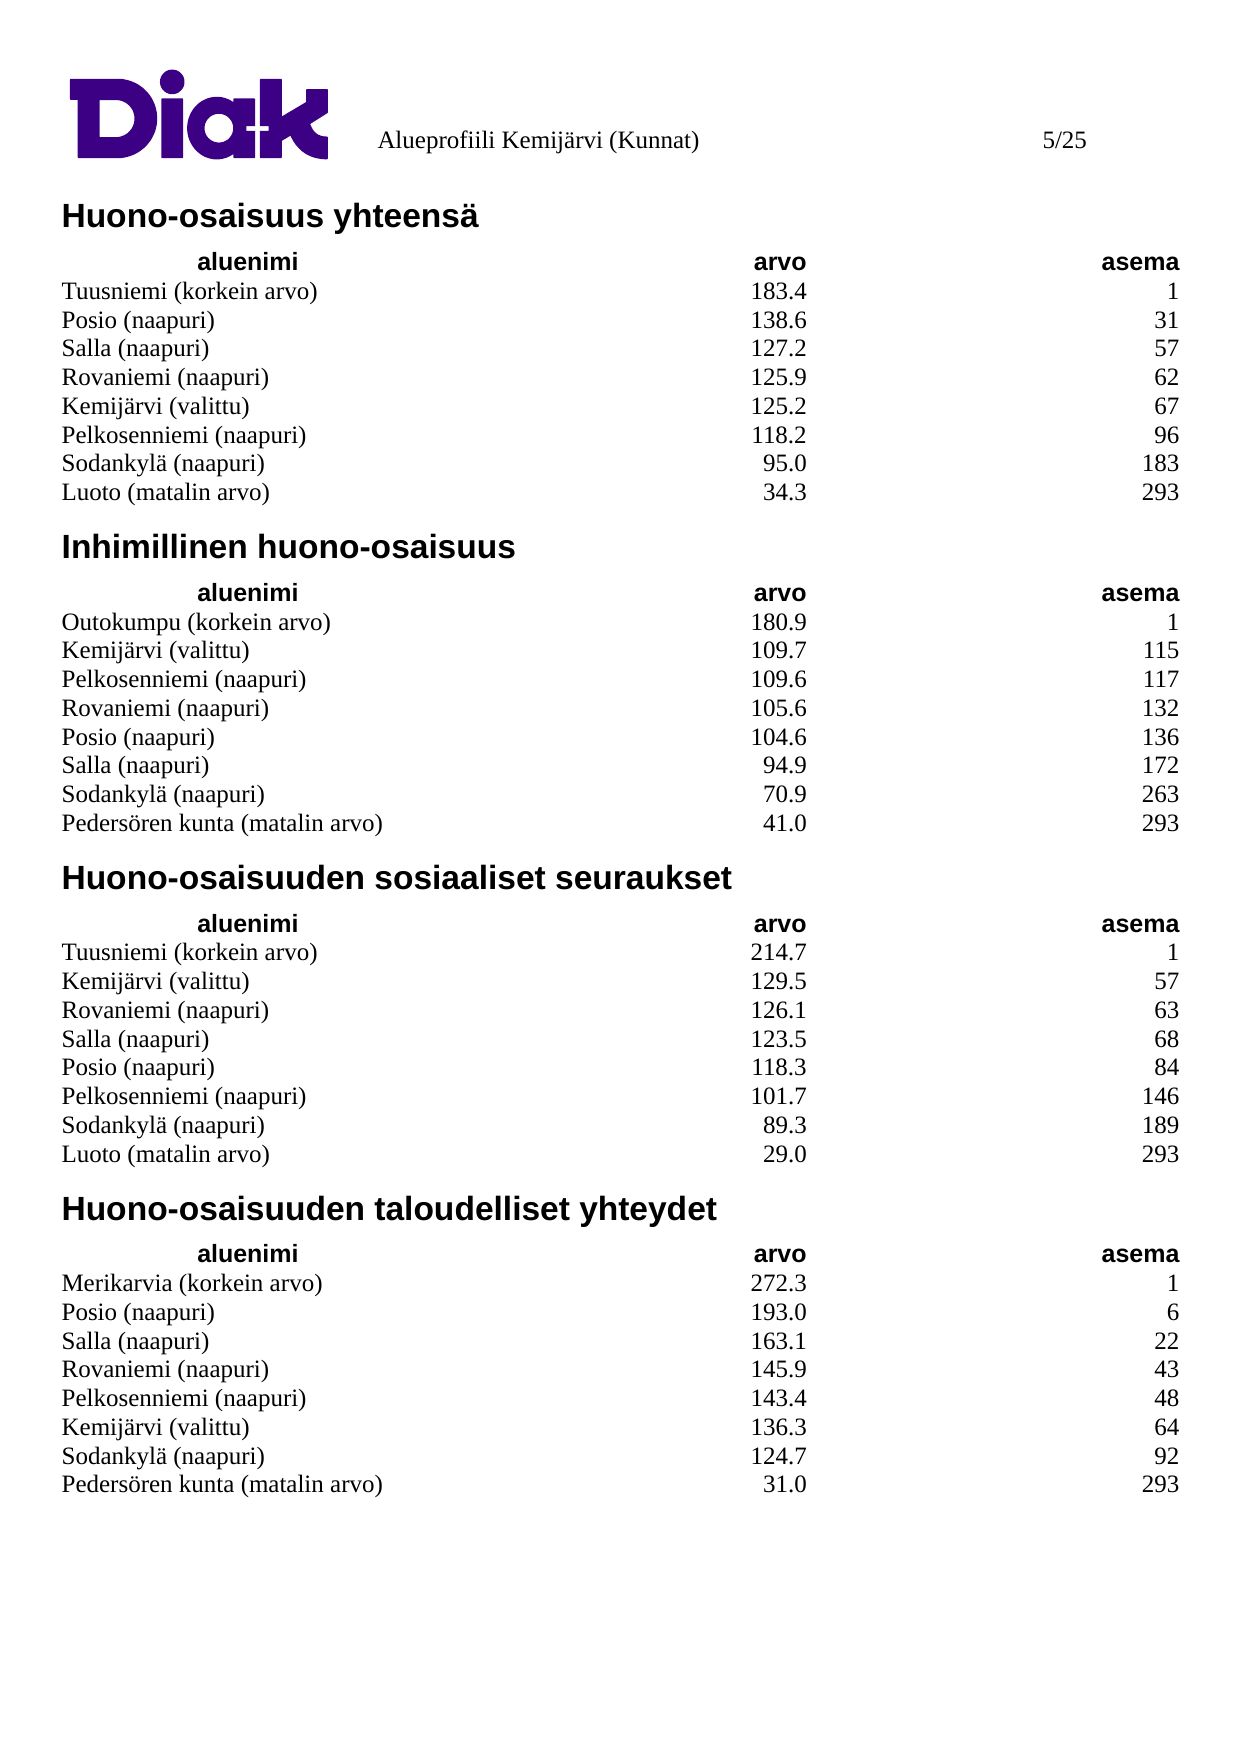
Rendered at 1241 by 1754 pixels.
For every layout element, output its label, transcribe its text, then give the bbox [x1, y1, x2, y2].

table_cell Tuusniemi (korkein arvo) [61, 276, 434, 305]
table_header arvo [434, 247, 806, 276]
table_cell 109.6 [434, 664, 806, 693]
table_cell 104.6 [434, 722, 806, 751]
table_cell 31 [806, 305, 1179, 333]
table_header arvo [434, 909, 806, 937]
table_cell Rovaniemi (naapuri) [61, 362, 434, 391]
table_header arvo [434, 578, 806, 607]
table_cell Luoto (matalin arvo) [61, 477, 434, 506]
table_cell 57 [806, 334, 1179, 362]
table_cell Pelkosenniemi (naapuri) [61, 420, 434, 448]
table_cell 183.4 [434, 276, 806, 305]
table_cell Kemijärvi (valittu) [61, 966, 434, 995]
table_cell 105.6 [434, 693, 806, 722]
table_cell Kemijärvi (valittu) [61, 1412, 434, 1441]
table_cell 63 [806, 995, 1179, 1024]
table_header aluenimi [61, 909, 434, 937]
table_cell Sodankylä (naapuri) [61, 449, 434, 477]
table_cell 145.9 [434, 1355, 806, 1383]
table_cell Luoto (matalin arvo) [61, 1139, 434, 1167]
table_header arvo [434, 1240, 806, 1268]
table_cell 125.2 [434, 391, 806, 420]
table_cell Salla (naapuri) [61, 751, 434, 779]
subtitle Huono-osaisuuden taloudelliset yhteydet [61, 1188, 1179, 1227]
table_header asema [806, 578, 1179, 607]
table_cell 138.6 [434, 305, 806, 333]
table_cell Sodankylä (naapuri) [61, 1441, 434, 1469]
table_cell Tuusniemi (korkein arvo) [61, 938, 434, 966]
table_cell Sodankylä (naapuri) [61, 1110, 434, 1139]
table_cell 89.3 [434, 1110, 806, 1139]
table_cell 41.0 [434, 808, 806, 837]
table_cell Outokumpu (korkein arvo) [61, 607, 434, 636]
table_cell Pedersören kunta (matalin arvo) [61, 1470, 434, 1498]
table_cell Pelkosenniemi (naapuri) [61, 664, 434, 693]
table_cell Salla (naapuri) [61, 1024, 434, 1052]
table_cell Posio (naapuri) [61, 722, 434, 751]
table_cell Salla (naapuri) [61, 334, 434, 362]
table_cell 68 [806, 1024, 1179, 1052]
table_header asema [806, 909, 1179, 937]
table_cell 124.7 [434, 1441, 806, 1469]
table_cell Posio (naapuri) [61, 305, 434, 333]
table_cell 172 [806, 751, 1179, 779]
table_cell 92 [806, 1441, 1179, 1469]
table_cell 57 [806, 966, 1179, 995]
table_cell 127.2 [434, 334, 806, 362]
table_cell 117 [806, 664, 1179, 693]
table_cell 163.1 [434, 1326, 806, 1354]
table_cell 84 [806, 1053, 1179, 1081]
table_cell 22 [806, 1326, 1179, 1354]
table_cell 6 [806, 1297, 1179, 1326]
table_cell Posio (naapuri) [61, 1053, 434, 1081]
table_cell Salla (naapuri) [61, 1326, 434, 1354]
table_header aluenimi [61, 578, 434, 607]
table_cell 136.3 [434, 1412, 806, 1441]
table_cell 31.0 [434, 1470, 806, 1498]
table_cell 64 [806, 1412, 1179, 1441]
table_cell 115 [806, 636, 1179, 664]
subtitle Inhimillinen huono-osaisuus [61, 527, 1179, 566]
table_cell Pelkosenniemi (naapuri) [61, 1081, 434, 1110]
table_cell 1 [806, 1268, 1179, 1297]
table_cell 123.5 [434, 1024, 806, 1052]
subtitle Huono-osaisuuden sosiaaliset seuraukset [61, 858, 1179, 896]
table_cell Merikarvia (korkein arvo) [61, 1268, 434, 1297]
table_cell 189 [806, 1110, 1179, 1139]
table_cell 129.5 [434, 966, 806, 995]
table_header aluenimi [61, 247, 434, 276]
table_cell 180.9 [434, 607, 806, 636]
subtitle Huono-osaisuus yhteensä [61, 196, 1179, 235]
table_cell Posio (naapuri) [61, 1297, 434, 1326]
table_cell 1 [806, 276, 1179, 305]
table_cell 62 [806, 362, 1179, 391]
table_cell 34.3 [434, 477, 806, 506]
table_cell 101.7 [434, 1081, 806, 1110]
table_cell 48 [806, 1383, 1179, 1412]
table_cell 43 [806, 1355, 1179, 1383]
table_cell 1 [806, 938, 1179, 966]
table_cell 136 [806, 722, 1179, 751]
table_cell Kemijärvi (valittu) [61, 391, 434, 420]
table_cell Rovaniemi (naapuri) [61, 1355, 434, 1383]
table_header asema [806, 247, 1179, 276]
table_cell 70.9 [434, 779, 806, 808]
table_cell 118.2 [434, 420, 806, 448]
table_cell 67 [806, 391, 1179, 420]
table_cell Pedersören kunta (matalin arvo) [61, 808, 434, 837]
table_cell 263 [806, 779, 1179, 808]
table_cell Kemijärvi (valittu) [61, 636, 434, 664]
table_cell 125.9 [434, 362, 806, 391]
table_cell 193.0 [434, 1297, 806, 1326]
table_cell Rovaniemi (naapuri) [61, 693, 434, 722]
table_cell 183 [806, 449, 1179, 477]
table_cell 29.0 [434, 1139, 806, 1167]
table_cell 143.4 [434, 1383, 806, 1412]
table_cell 1 [806, 607, 1179, 636]
table_cell 132 [806, 693, 1179, 722]
table_cell 96 [806, 420, 1179, 448]
table_cell Pelkosenniemi (naapuri) [61, 1383, 434, 1412]
table_cell 272.3 [434, 1268, 806, 1297]
table_cell 126.1 [434, 995, 806, 1024]
table_cell 146 [806, 1081, 1179, 1110]
table_cell 293 [806, 808, 1179, 837]
table_header asema [806, 1240, 1179, 1268]
table_cell 94.9 [434, 751, 806, 779]
table_cell Rovaniemi (naapuri) [61, 995, 434, 1024]
table_cell 293 [806, 1139, 1179, 1167]
table_cell 293 [806, 477, 1179, 506]
table_cell Sodankylä (naapuri) [61, 779, 434, 808]
table_cell 293 [806, 1470, 1179, 1498]
table_cell 95.0 [434, 449, 806, 477]
table_cell 109.7 [434, 636, 806, 664]
table_header aluenimi [61, 1240, 434, 1268]
table_cell 118.3 [434, 1053, 806, 1081]
table_cell 214.7 [434, 938, 806, 966]
